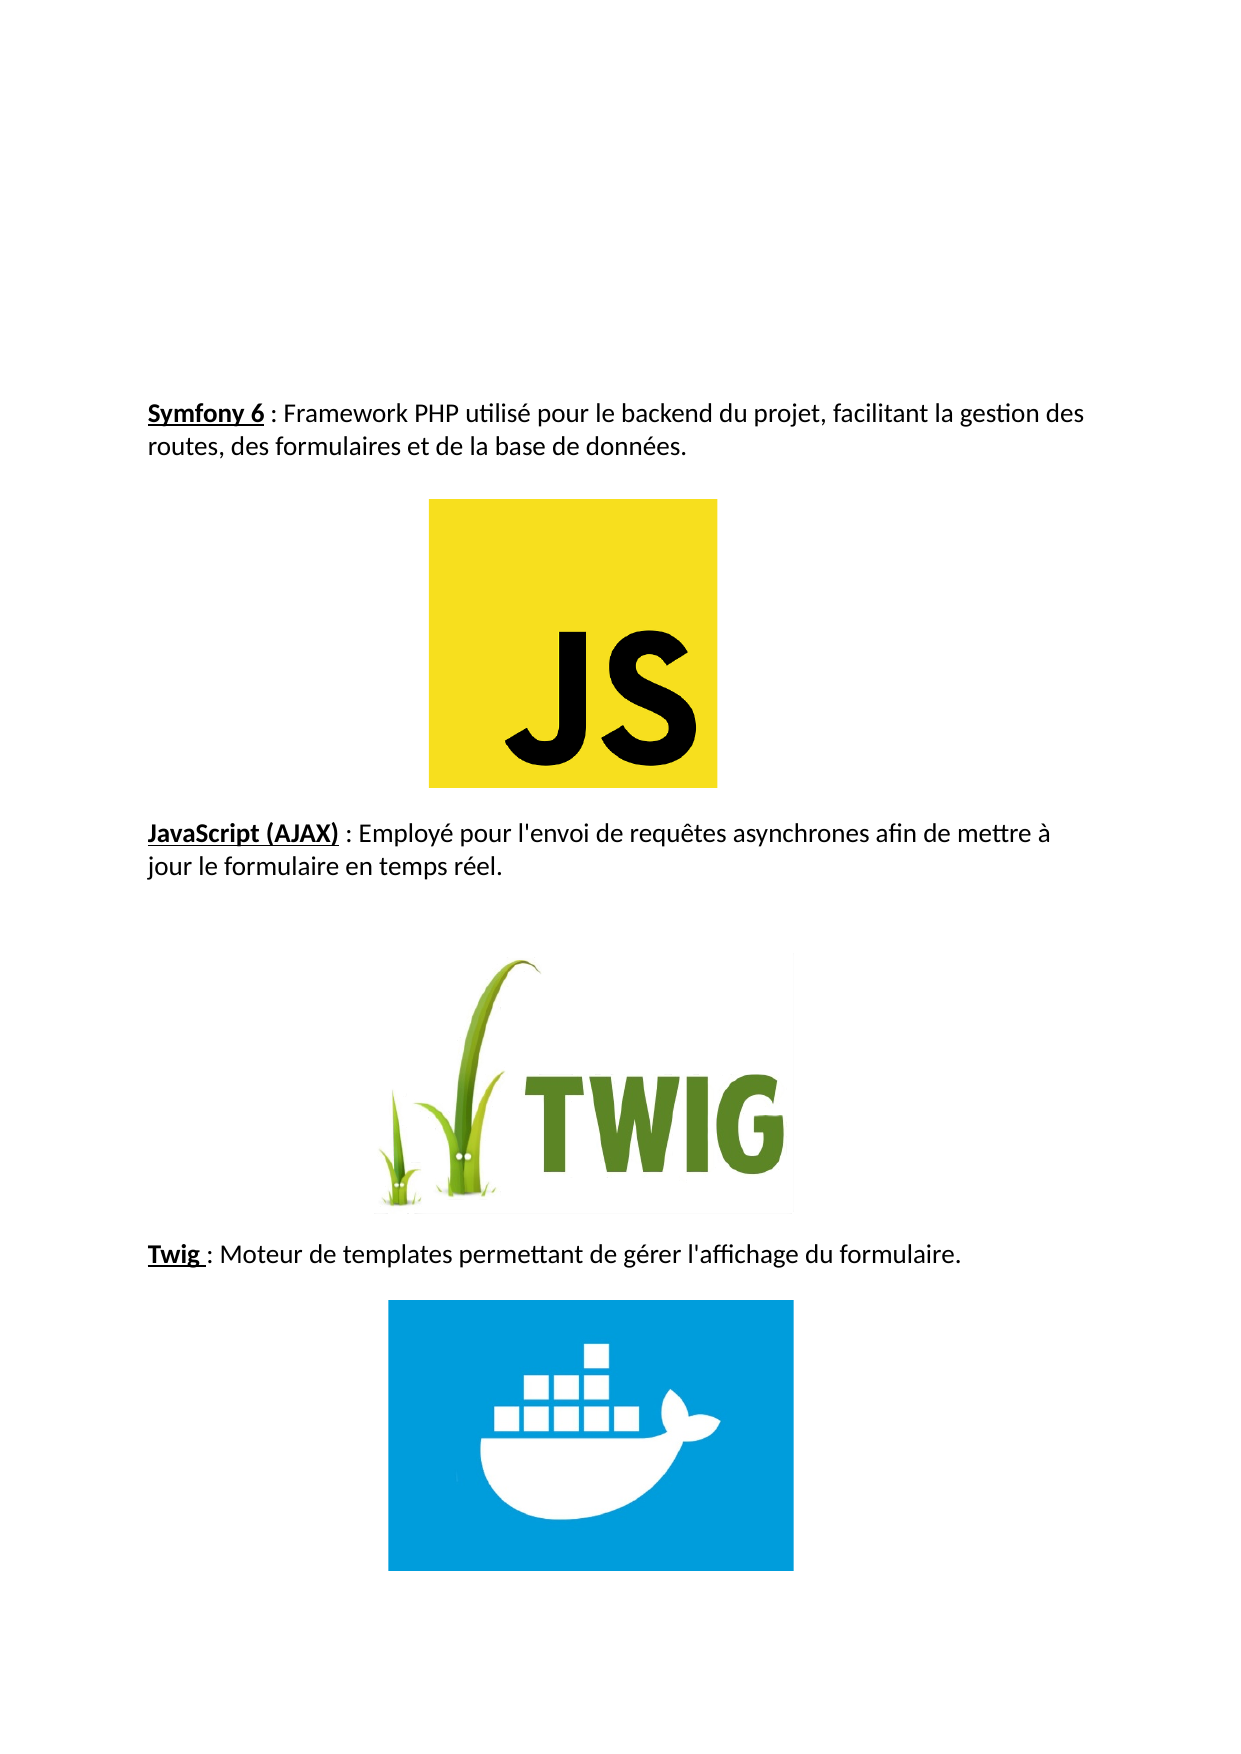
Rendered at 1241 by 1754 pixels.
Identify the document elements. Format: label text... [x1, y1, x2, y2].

text Symfony 6 : Framework PHP utilisé pour le backend du projet, facilitant la gestion des routes, des formulaires et de la base de données. [148, 396, 1093, 462]
text JavaScript (AJAX) : Employé pour l'envoi de requêtes asynchrones afin de mettre à jour le formulaire en temps réel. [148, 817, 1093, 883]
text Twig : Moteur de templates permettant de gérer l'affichage du formulaire. [148, 1237, 1093, 1270]
